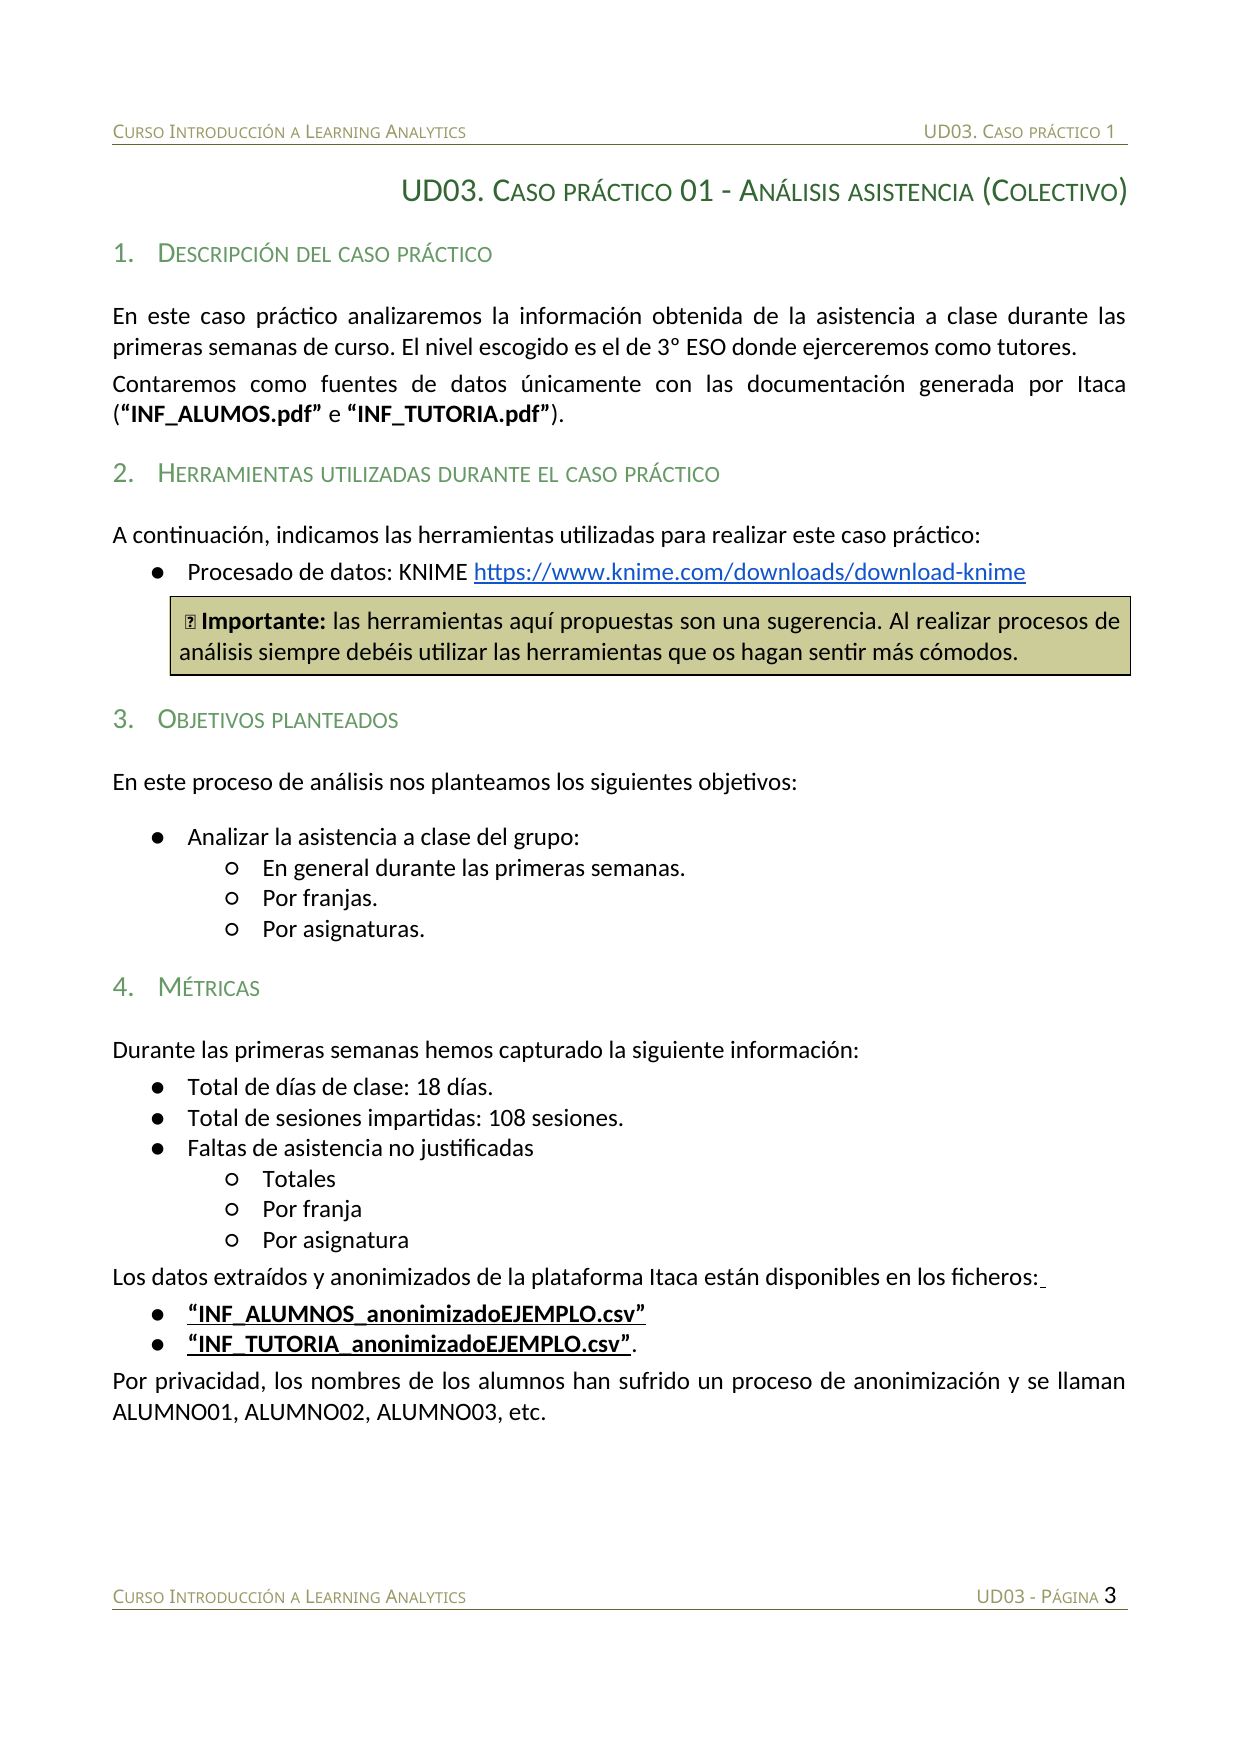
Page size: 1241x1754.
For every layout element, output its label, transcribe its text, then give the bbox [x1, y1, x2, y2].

subtitle Descripción del caso práctico [112, 234, 1128, 270]
list Total de sesiones impartidas: 108 sesiones. [150, 1102, 1128, 1132]
list Faltas de asistencia no justificadas [150, 1132, 1128, 1163]
list Totales [225, 1163, 1128, 1193]
text A continuación, indicamos las herramientas utilizadas para realizar este caso práctico: [112, 519, 1128, 550]
text Por privacidad, los nombres de los alumnos han sufrido un proceso de anonimización y se llaman ALUMNO01, ALUMNO02, ALUMNO03, etc. [112, 1365, 1128, 1426]
text Durante las primeras semanas hemos capturado la siguiente información: [112, 1034, 1128, 1065]
list En general durante las primeras semanas. [225, 852, 1128, 883]
text Los datos extraídos y anonimizados de la plataforma Itaca están disponibles en los ficheros: [112, 1261, 1128, 1291]
subtitle Herramientas utilizadas durante el caso práctico [112, 454, 1128, 489]
list “INF_ALUMNOS_anonimizadoEJEMPLO.csv” [150, 1298, 1128, 1328]
list Por franja [225, 1193, 1128, 1224]
text Contaremos como fuentes de datos únicamente con las documentación generada por Itaca (“INF_ALUMOS.pdf” e “INF_TUTORIA.pdf”). [112, 368, 1128, 429]
list Por asignaturas. [225, 913, 1128, 944]
subtitle Objetivos planteados [112, 700, 1128, 736]
text UD03. Caso práctico 01 - Análisis asistencia (Colectivo) [112, 169, 1128, 210]
text 📖 Importante: las herramientas aquí propuestas son una sugerencia. Al realizar procesos de análisis siempre debéis utilizar las herramientas que os hagan sentir más cómodos. [171, 597, 1130, 674]
subtitle Métricas [112, 968, 1128, 1004]
list Por franjas. [225, 883, 1128, 913]
list Por asignatura [225, 1224, 1128, 1254]
list “INF_TUTORIA_anonimizadoEJEMPLO.csv”. [150, 1328, 1128, 1359]
list Procesado de datos: KNIME https://www.knime.com/downloads/download-knime [150, 556, 1128, 587]
text En este caso práctico analizaremos la información obtenida de la asistencia a clase durante las primeras semanas de curso. El nivel escogido es el de 3º ESO donde ejerceremos como tutores. [112, 300, 1128, 361]
text En este proceso de análisis nos planteamos los siguientes objetivos: [112, 766, 1128, 797]
list Total de días de clase: 18 días. [150, 1071, 1128, 1102]
list Analizar la asistencia a clase del grupo: [150, 822, 1128, 852]
